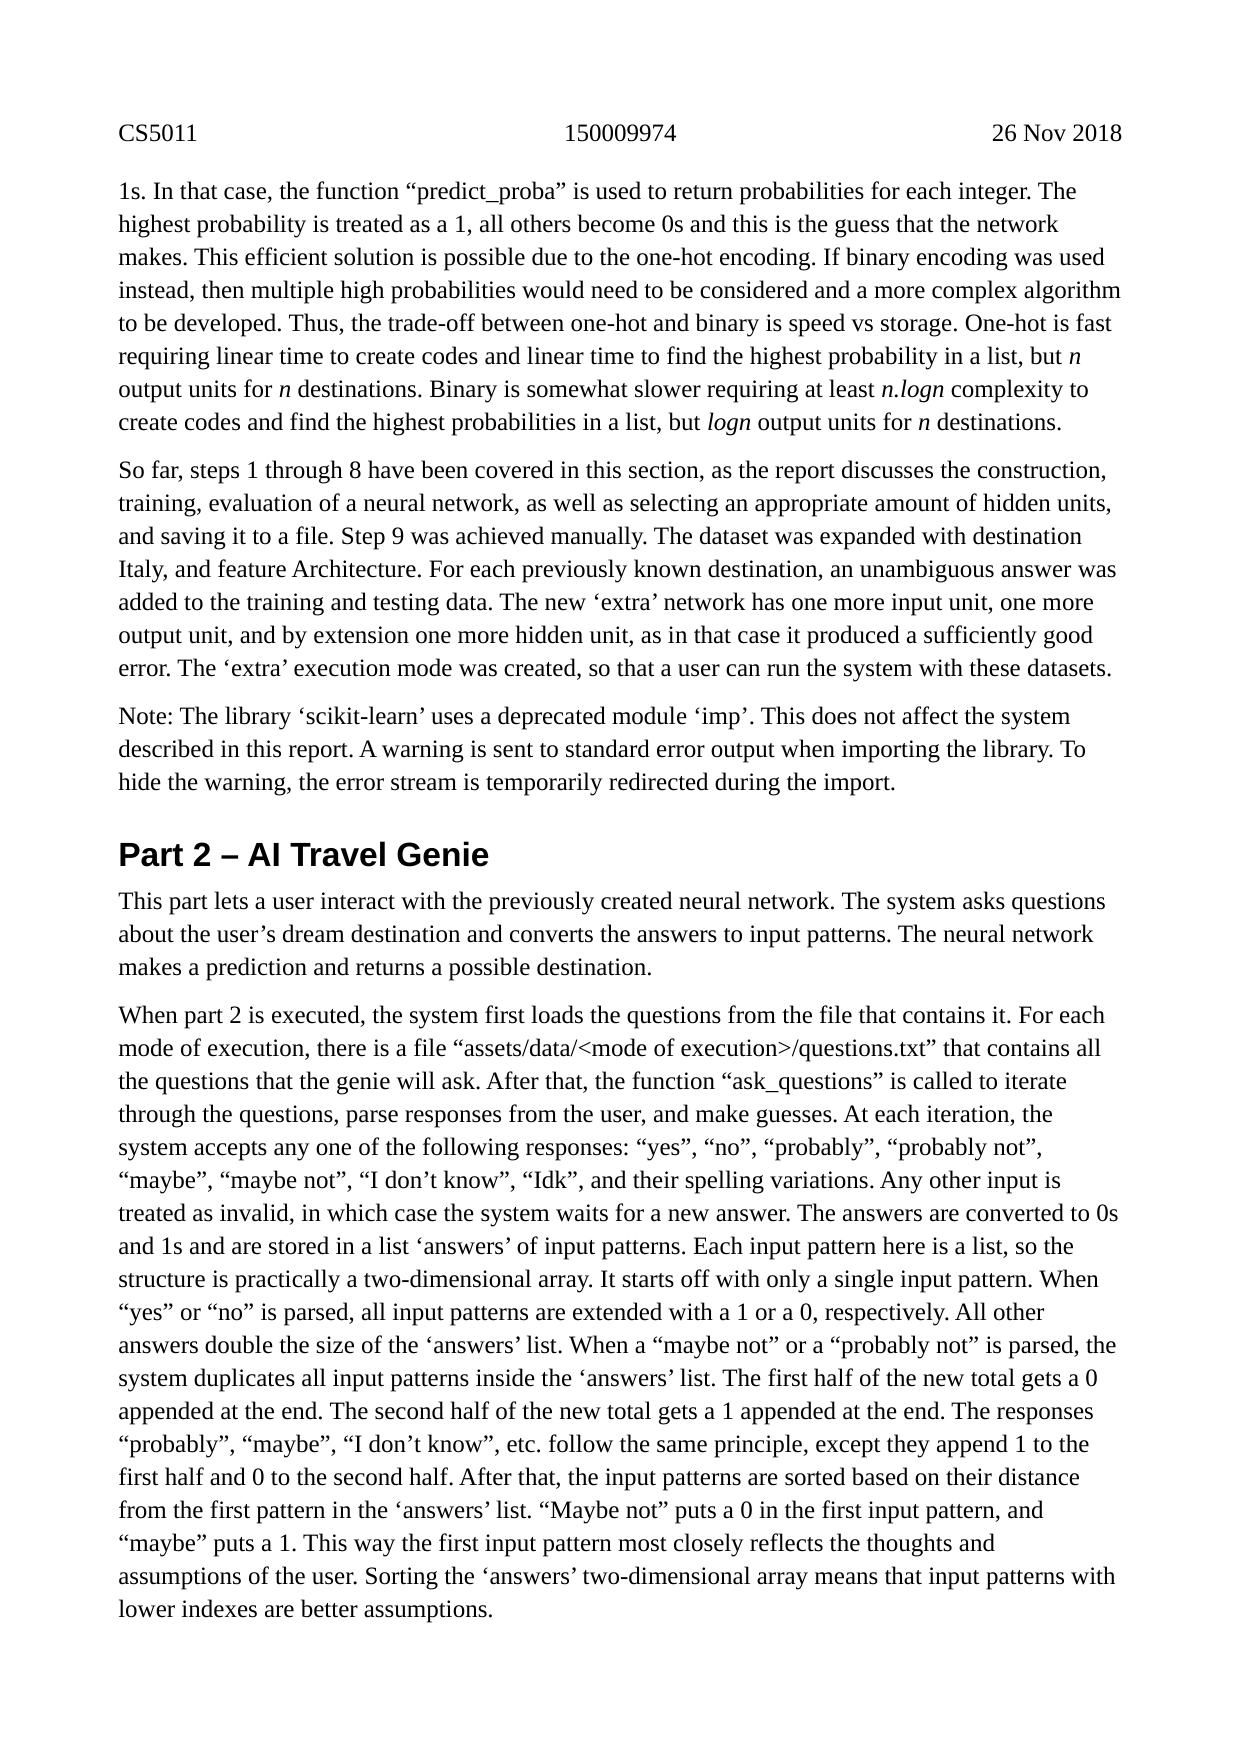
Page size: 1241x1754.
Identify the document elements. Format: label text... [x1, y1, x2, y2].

subtitle Part 2 – AI Travel Genie [118, 835, 1122, 874]
text 1s. In that case, the function “predict_proba” is used to return probabilities for each integer. The highest probability is treated as a 1, all others become 0s and this is the guess that the network makes. This efficient solution is possible due to the one-hot encoding. If binary encoding was used instead, then multiple high probabilities would need to be considered and a more complex algorithm to be developed. Thus, the trade-off between one-hot and binary is speed vs storage. One-hot is fast requiring linear time to create codes and linear time to find the highest probability in a list, but n output units for n destinations. Binary is somewhat slower requiring at least n.logn complexity to create codes and find the highest probabilities in a list, but logn output units for n destinations. [118, 176, 1122, 436]
text When part 2 is executed, the system first loads the questions from the file that contains it. For each mode of execution, there is a file “assets/data/<mode of execution>/questions.txt” that contains all the questions that the genie will ask. After that, the function “ask_questions” is called to iterate through the questions, parse responses from the user, and make guesses. At each iteration, the system accepts any one of the following responses: “yes”, “no”, “probably”, “probably not”, “maybe”, “maybe not”, “I don’t know”, “Idk”, and their spelling variations. Any other input is treated as invalid, in which case the system waits for a new answer. The answers are converted to 0s and 1s and are stored in a list ‘answers’ of input patterns. Each input pattern here is a list, so the structure is practically a two-dimensional array. It starts off with only a single input pattern. When “yes” or “no” is parsed, all input patterns are extended with a 1 or a 0, respectively. All other answers double the size of the ‘answers’ list. When a “maybe not” or a “probably not” is parsed, the system duplicates all input patterns inside the ‘answers’ list. The first half of the new total gets a 0 appended at the end. The second half of the new total gets a 1 appended at the end. The responses “probably”, “maybe”, “I don’t know”, etc. follow the same principle, except they append 1 to the first half and 0 to the second half. After that, the input patterns are sorted based on their distance from the first pattern in the ‘answers’ list. “Maybe not” puts a 0 in the first input pattern, and “maybe” puts a 1. This way the first input pattern most closely reflects the thoughts and assumptions of the user. Sorting the ‘answers’ two-dimensional array means that input patterns with lower indexes are better assumptions. [118, 1000, 1122, 1623]
text Note: The library ‘scikit-learn’ uses a deprecated module ‘imp’. This does not affect the system described in this report. A warning is sent to standard error output when importing the library. To hide the warning, the error stream is temporarily redirected during the import. [118, 701, 1122, 796]
text So far, steps 1 through 8 have been covered in this section, as the report discusses the construction, training, evaluation of a neural network, as well as selecting an appropriate amount of hidden units, and saving it to a file. Step 9 was achieved manually. The dataset was expanded with destination Italy, and feature Architecture. For each previously known destination, an unambiguous answer was added to the training and testing data. The new ‘extra’ network has one more input unit, one more output unit, and by extension one more hidden unit, as in that case it produced a sufficiently good error. The ‘extra’ execution mode was created, so that a user can run the system with these datasets. [118, 455, 1122, 682]
text This part lets a user interact with the previously created neural network. The system asks questions about the user’s dream destination and converts the answers to input patterns. The neural network makes a prediction and returns a possible destination. [118, 886, 1122, 981]
